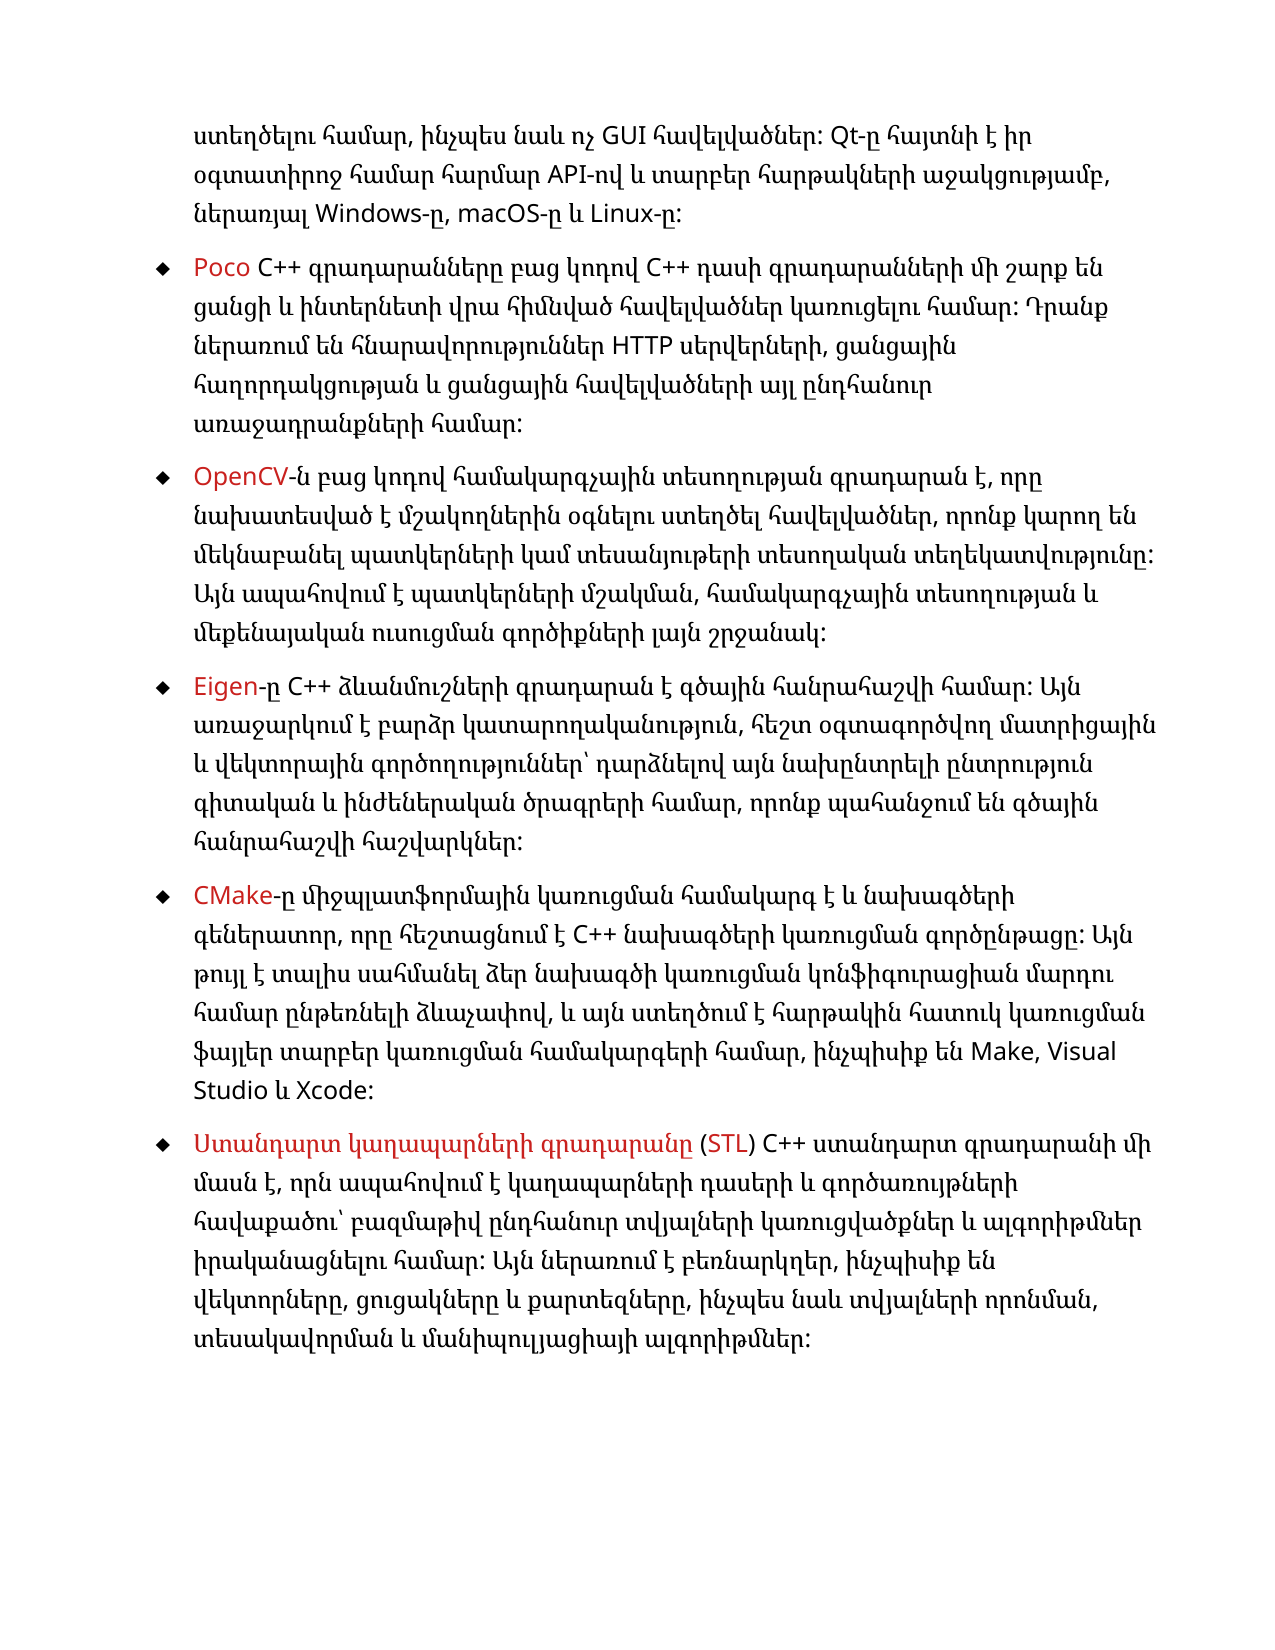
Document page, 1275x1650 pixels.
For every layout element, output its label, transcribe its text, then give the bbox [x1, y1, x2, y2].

list CMake-ը միջպլատֆորմային կառուցման համակարգ է և նախագծերի գեներատոր, որը հեշտացնում է C++ նախագծերի կառուցման գործընթացը: Այն թույլ է տալիս սահմանել ձեր նախագծի կառուցման կոնֆիգուրացիան մարդու համար ընթեռնելի ձևաչափով, և այն ստեղծում է հարթակին հատուկ կառուցման ֆայլեր տարբեր կառուցման համակարգերի համար, ինչպիսիք են Make, Visual Studio և Xcode: [156, 878, 1157, 1106]
list OpenCV-ն բաց կոդով համակարգչային տեսողության գրադարան է, որը նախատեսված է մշակողներին օգնելու ստեղծել հավելվածներ, որոնք կարող են մեկնաբանել պատկերների կամ տեսանյութերի տեսողական տեղեկատվությունը: Այն ապահովում է պատկերների մշակման, համակարգչային տեսողության և մեքենայական ուսուցման գործիքների լայն շրջանակ: [156, 459, 1157, 649]
list Poco C++ գրադարանները բաց կոդով C++ դասի գրադարանների մի շարք են ցանցի և ինտերնետի վրա հիմնված հավելվածներ կառուցելու համար: Դրանք ներառում են հնարավորություններ HTTP սերվերների, ցանցային հաղորդակցության և ցանցային հավելվածների այլ ընդհանուր առաջադրանքների համար: [156, 249, 1157, 439]
list Ստանդարտ կաղապարների գրադարանը (STL) C++ ստանդարտ գրադարանի մի մասն է, որն ապահովում է կաղապարների դասերի և գործառույթների հավաքածու՝ բազմաթիվ ընդհանուր տվյալների կառուցվածքներ և ալգորիթմներ իրականացնելու համար: Այն ներառում է բեռնարկղեր, ինչպիսիք են վեկտորները, ցուցակները և քարտեզները, ինչպես նաև տվյալների որոնման, տեսակավորման և մանիպուլյացիայի ալգորիթմներ: [156, 1126, 1157, 1355]
list ստեղծելու համար, ինչպես նաև ոչ GUI հավելվածներ: Qt-ը հայտնի է իր օգտատիրոջ համար հարմար API-ով և տարբեր հարթակների աջակցությամբ, ներառյալ Windows-ը, macOS-ը և Linux-ը: [156, 118, 1157, 230]
list Eigen-ը C++ ձևանմուշների գրադարան է գծային հանրահաշվի համար: Այն առաջարկում է բարձր կատարողականություն, հեշտ օգտագործվող մատրիցային և վեկտորային գործողություններ՝ դարձնելով այն նախընտրելի ընտրություն գիտական և ինժեներական ծրագրերի համար, որոնք պահանջում են գծային հանրահաշվի հաշվարկներ: [156, 668, 1157, 858]
